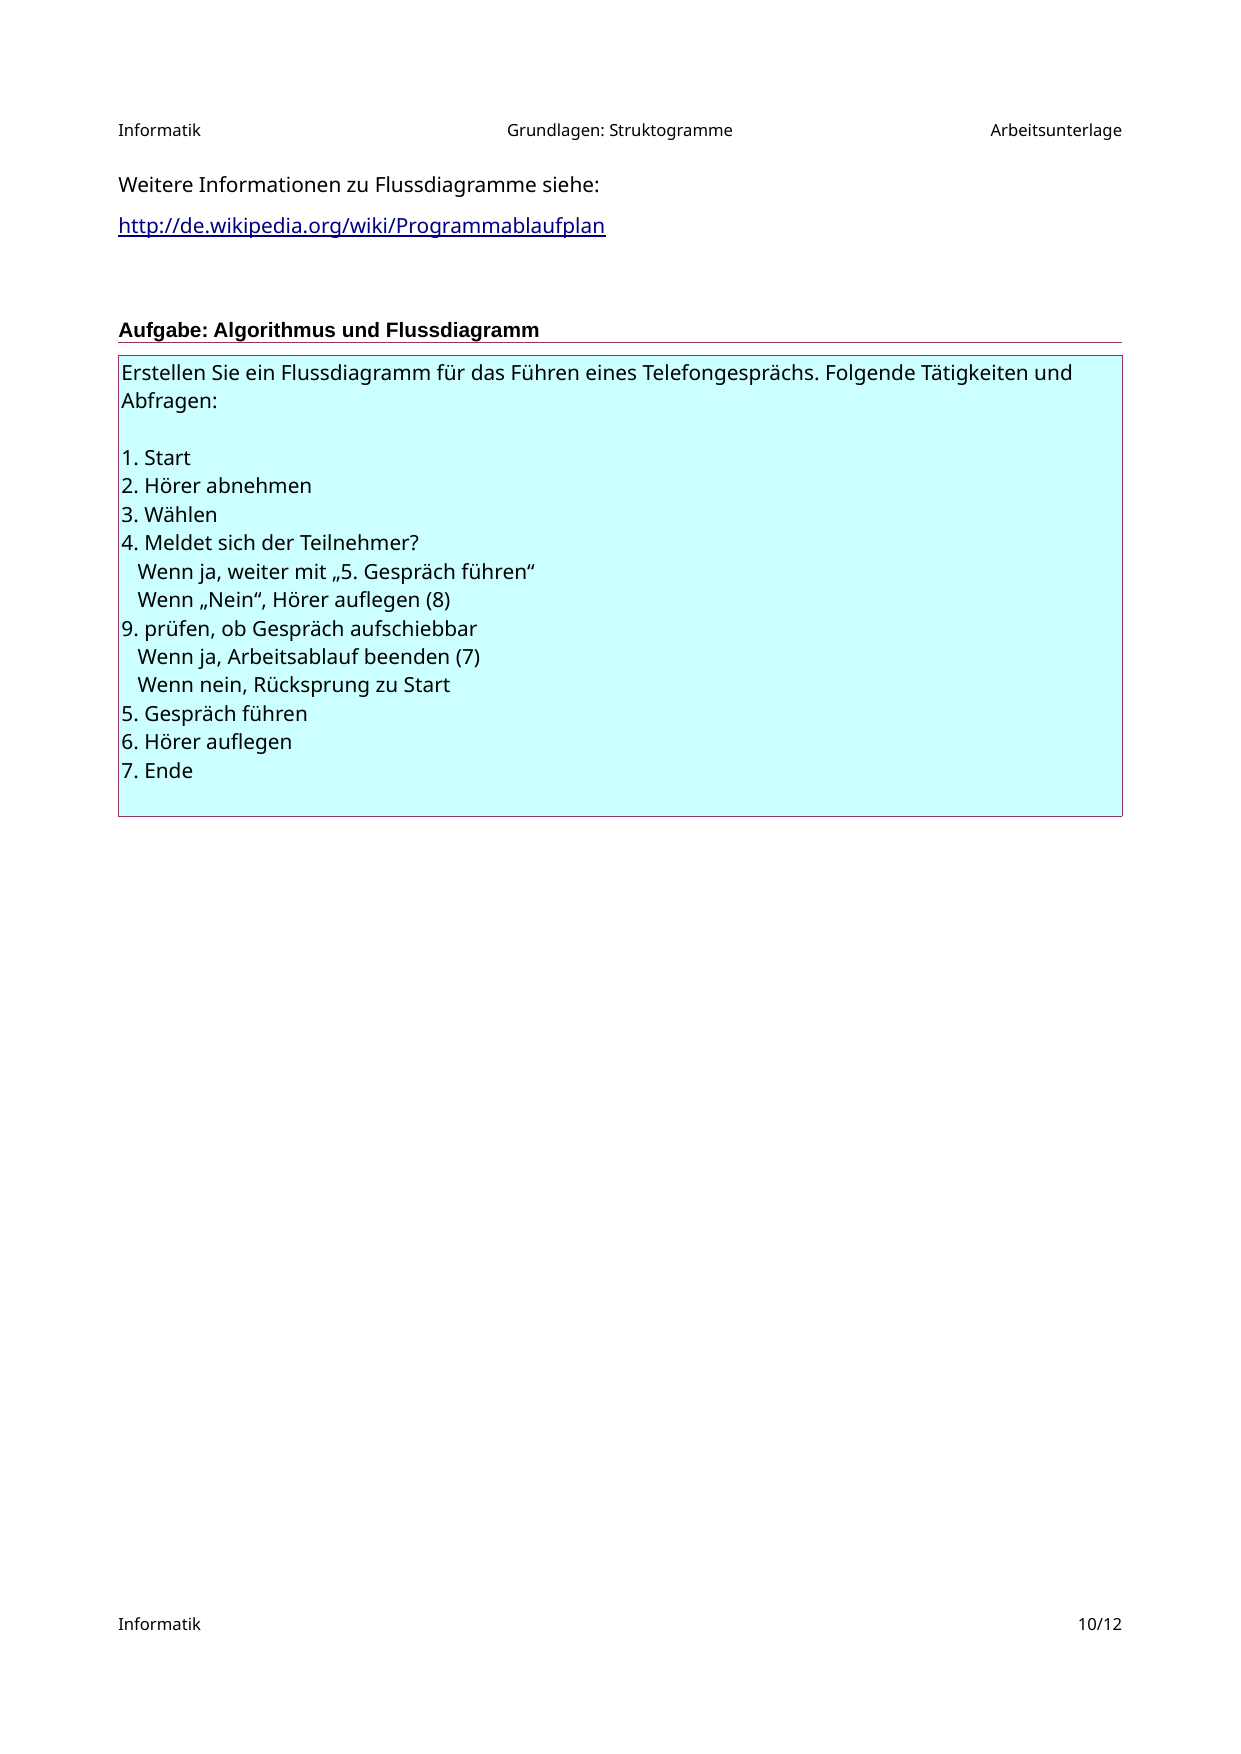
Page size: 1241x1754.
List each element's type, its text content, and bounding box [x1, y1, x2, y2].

text Wenn „Nein“, Hörer auflegen (8) [119, 582, 1122, 611]
text 1. Start [119, 440, 1122, 468]
text http://de.wikipedia.org/wiki/Programmablaufplan [118, 211, 1122, 240]
text Aufgabe: Algorithmus und Flussdiagramm [118, 318, 1122, 342]
text Wenn ja, weiter mit „5. Gespräch führen“ [119, 554, 1122, 582]
text Wenn nein, Rücksprung zu Start [119, 667, 1122, 696]
text 2. Hörer abnehmen [119, 468, 1122, 497]
text 5. Gespräch führen [119, 696, 1122, 724]
text Weitere Informationen zu Flussdiagramme siehe: [118, 170, 1122, 199]
text 9. prüfen, ob Gespräch aufschiebbar [119, 611, 1122, 639]
text Erstellen Sie ein Flussdiagramm für das Führen eines Telefongesprächs. Folgende Tätigkeiten und Abfragen: [119, 356, 1122, 440]
text 3. Wählen [119, 497, 1122, 525]
text 4. Meldet sich der Teilnehmer? [119, 525, 1122, 554]
text Wenn ja, Arbeitsablauf beenden (7) [119, 639, 1122, 667]
text 7. Ende [119, 753, 1122, 781]
text 6. Hörer auflegen [119, 724, 1122, 753]
